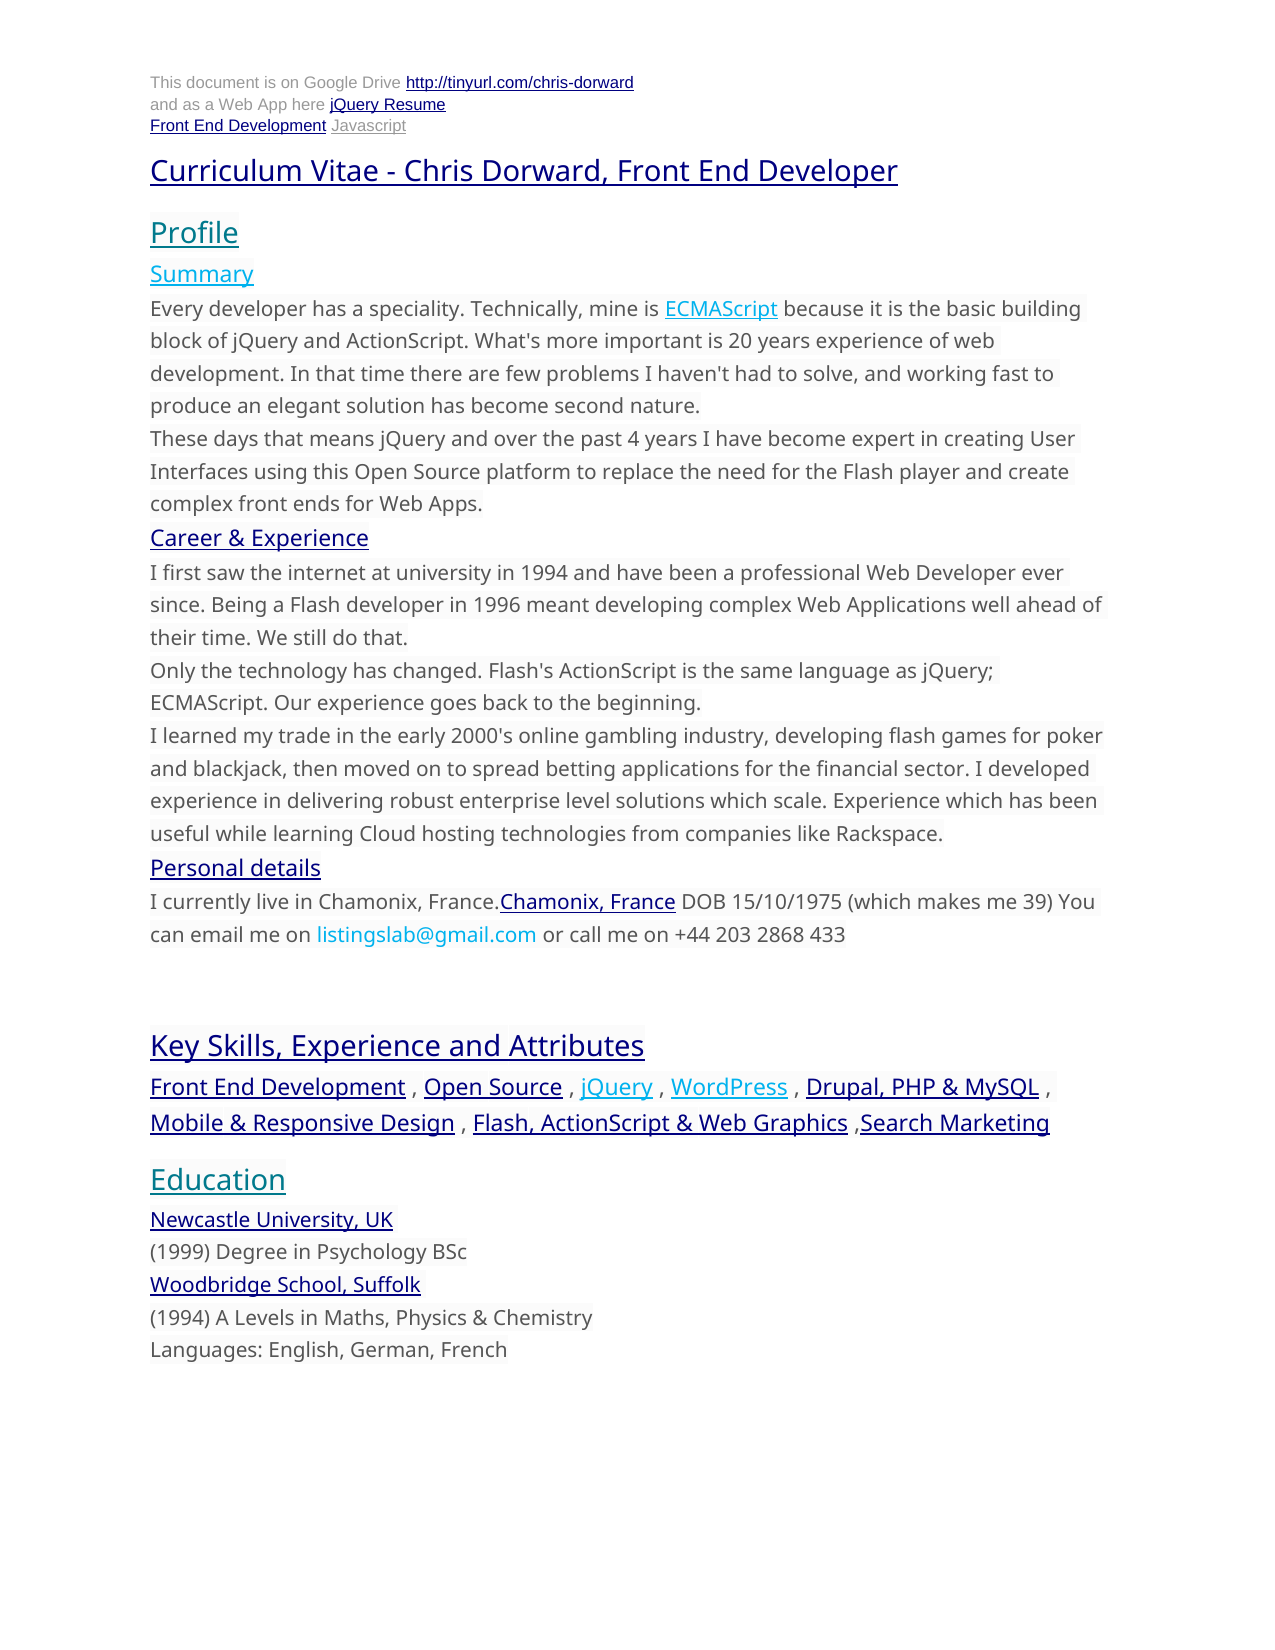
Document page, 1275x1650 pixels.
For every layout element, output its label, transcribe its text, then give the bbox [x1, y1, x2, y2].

subtitle Profile [150, 212, 1125, 252]
text I currently live in Chamonix, France.Chamonix, France DOB 15/10/1975 (which makes me 39) You can email me on listingslab@gmail.com or call me on +44 203 2868 433 [150, 887, 1108, 948]
subtitle Education [150, 1159, 1125, 1199]
text Only the technology has changed. Flash's ActionScript is the same language as jQuery; ECMAScript. Our experience goes back to the beginning. [150, 656, 1108, 717]
text Newcastle University, UK [150, 1205, 1108, 1233]
text Every developer has a speciality. Technically, mine is ECMAScript because it is the basic building block of jQuery and ActionScript. What's more important is 20 years experience of web development. In that time there are few problems I haven't had to solve, and working fast to produce an elegant solution has become second nature. [150, 294, 1108, 420]
text Personal details [150, 851, 1108, 883]
text (1999) Degree in Psychology BSc [150, 1237, 1108, 1266]
text I learned my trade in the early 2000's online gambling industry, developing flash games for poker and blackjack, then moved on to spread betting applications for the financial sector. I developed experience in delivering robust enterprise level solutions which scale. Experience which has been useful while learning Cloud hosting technologies from companies like Rackspace. [150, 721, 1108, 847]
text Front End Development , Open Source , jQuery , WordPress , Drupal, PHP & MySQL , Mobile & Responsive Design , Flash, ActionScript & Web Graphics ,Search Marketing [150, 1071, 1108, 1138]
text Woodbridge School, Suffolk [150, 1270, 1108, 1298]
text Summary [150, 258, 1108, 289]
subtitle Curriculum Vitae - Chris Dorward, Front End Developer [150, 150, 1125, 190]
text I first saw the internet at university in 1994 and have been a professional Web Developer ever since. Being a Flash developer in 1996 meant developing complex Web Applications well ahead of their time. We still do that. [150, 558, 1108, 652]
subtitle Key Skills, Experience and Attributes [150, 1025, 1125, 1065]
text Career & Experience [150, 522, 1108, 553]
text Languages: English, German, French [150, 1335, 1108, 1364]
text These days that means jQuery and over the past 4 years I have become expert in creating User Interfaces using this Open Source platform to replace the need for the Flash player and create complex front ends for Web Apps. [150, 424, 1108, 518]
text (1994) A Levels in Maths, Physics & Chemistry [150, 1303, 1108, 1331]
